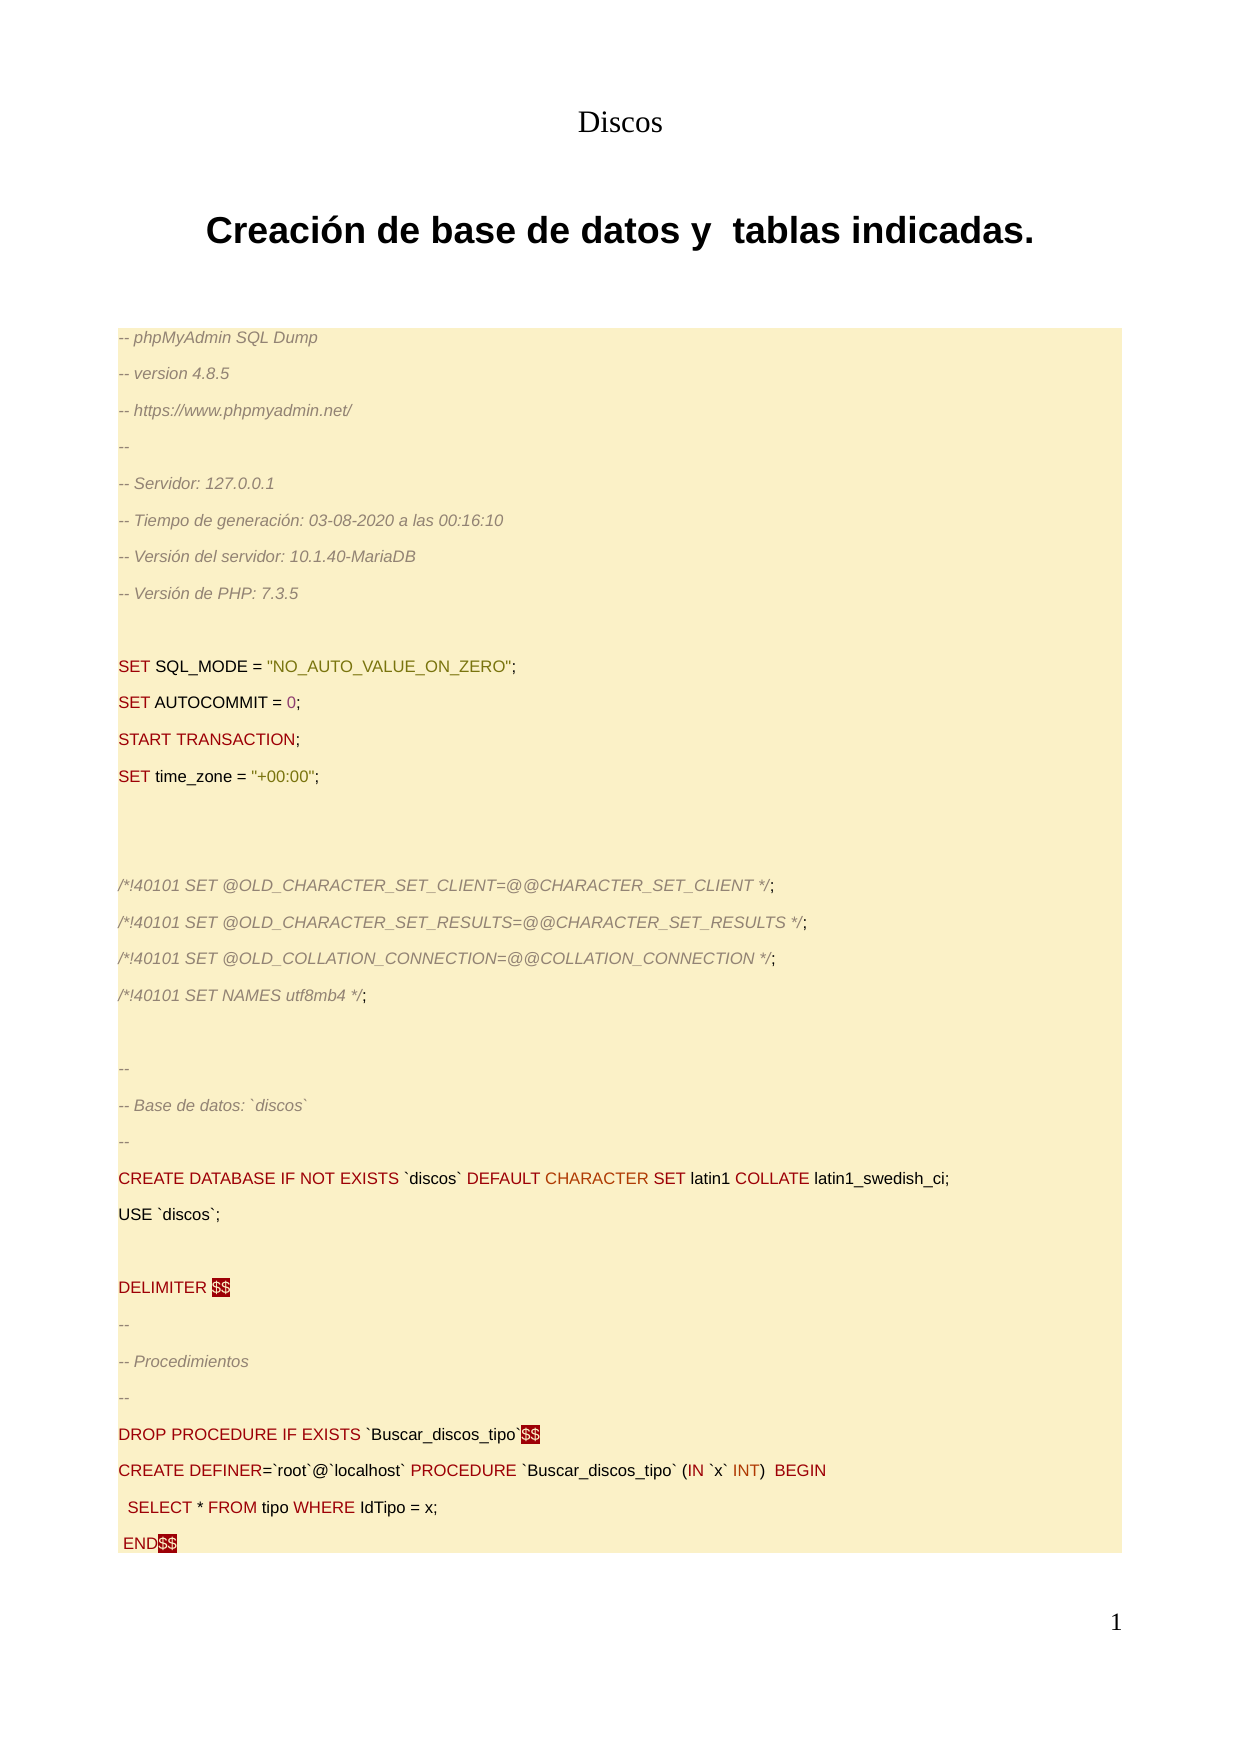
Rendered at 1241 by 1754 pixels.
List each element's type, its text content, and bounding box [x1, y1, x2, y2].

text END$$ [118, 1534, 1122, 1553]
text -- [118, 1388, 1122, 1407]
text CREATE DATABASE IF NOT EXISTS `discos` DEFAULT CHARACTER SET latin1 COLLATE latin1_swedish_ci; [118, 1168, 1122, 1188]
text SELECT * FROM tipo WHERE IdTipo = x; [118, 1498, 1122, 1517]
text -- Base de datos: `discos` [118, 1095, 1122, 1114]
text -- Versión de PHP: 7.3.5 [118, 583, 1122, 603]
text -- Procedimientos [118, 1351, 1122, 1371]
text START TRANSACTION; [118, 730, 1122, 749]
text -- Tiempo de generación: 03-08-2020 a las 00:16:10 [118, 510, 1122, 529]
text /*!40101 SET @OLD_COLLATION_CONNECTION=@@COLLATION_CONNECTION */; [118, 949, 1122, 968]
text /*!40101 SET NAMES utf8mb4 */; [118, 986, 1122, 1005]
text CREATE DEFINER=`root`@`localhost` PROCEDURE `Buscar_discos_tipo` (IN `x` INT) BEGIN [118, 1461, 1122, 1480]
text -- [118, 1132, 1122, 1151]
text -- [118, 1315, 1122, 1334]
text SET AUTOCOMMIT = 0; [118, 693, 1122, 712]
text SET time_zone = "+00:00"; [118, 766, 1122, 786]
text -- [118, 437, 1122, 456]
text -- https://www.phpmyadmin.net/ [118, 401, 1122, 420]
text /*!40101 SET @OLD_CHARACTER_SET_RESULTS=@@CHARACTER_SET_RESULTS */; [118, 913, 1122, 932]
text DELIMITER $$ [118, 1278, 1122, 1297]
text DROP PROCEDURE IF EXISTS `Buscar_discos_tipo`$$ [118, 1424, 1122, 1444]
text -- phpMyAdmin SQL Dump [118, 328, 1122, 347]
text -- [118, 1059, 1122, 1078]
text /*!40101 SET @OLD_CHARACTER_SET_CLIENT=@@CHARACTER_SET_CLIENT */; [118, 876, 1122, 895]
text -- Servidor: 127.0.0.1 [118, 474, 1122, 493]
subtitle Creación de base de datos y tablas indicadas. [118, 208, 1122, 251]
text -- Versión del servidor: 10.1.40-MariaDB [118, 547, 1122, 566]
text SET SQL_MODE = "NO_AUTO_VALUE_ON_ZERO"; [118, 657, 1122, 676]
text USE `discos`; [118, 1205, 1122, 1224]
text -- version 4.8.5 [118, 364, 1122, 383]
